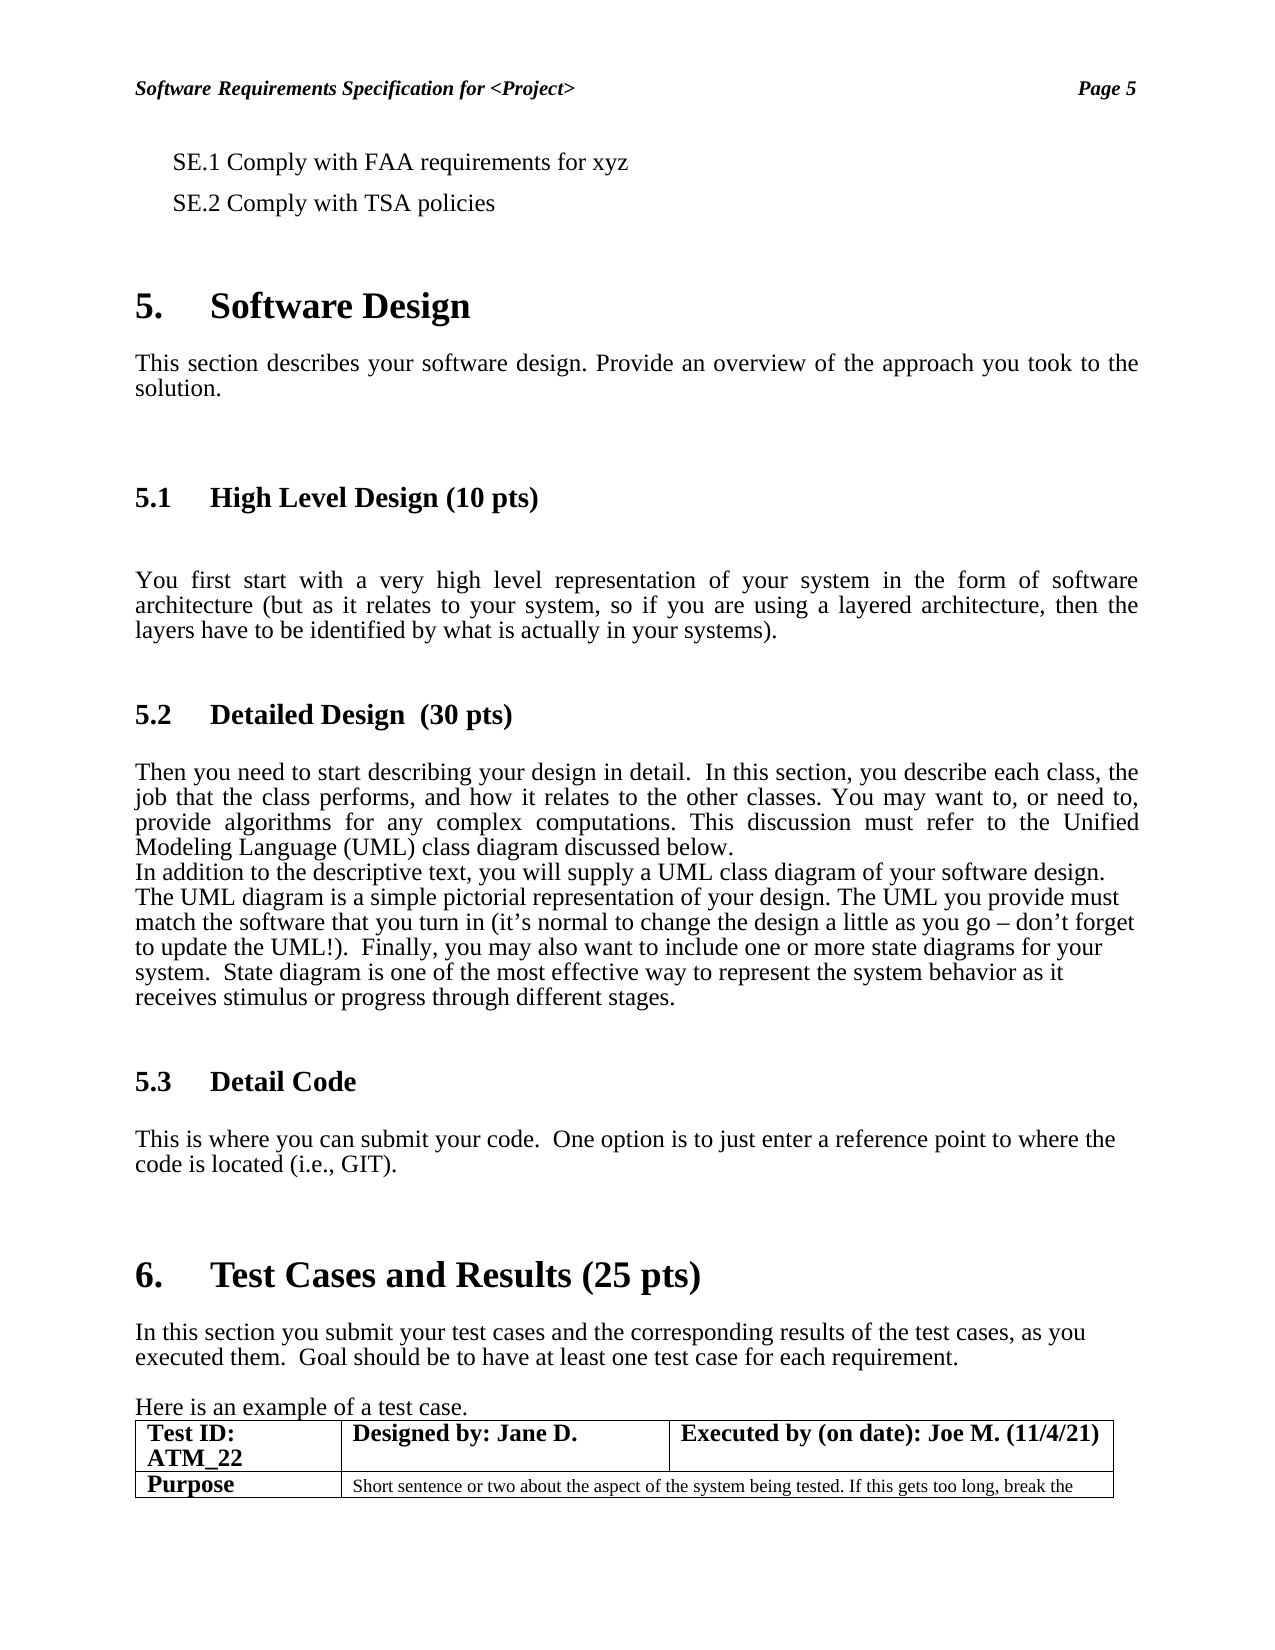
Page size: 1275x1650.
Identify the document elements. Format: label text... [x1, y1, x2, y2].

text SE.2 Comply with TSA policies [172, 192, 1140, 217]
text In addition to the descriptive text, you will supply a UML class diagram of your software design. The UML diagram is a simple pictorial representation of your design. The UML you provide must match the software that you turn in (it’s normal to change the design a little as you go – don’t forget to update the UML!). Finally, you may also want to include one or more state diagrams for your system. State diagram is one of the most effective way to represent the system behavior as it receives stimulus or progress through different stages. [135, 860, 1140, 1010]
text SE.1 Comply with FAA requirements for xyz [172, 150, 1140, 175]
table_header Test ID: ATM_22 [136, 1421, 341, 1471]
text This is where you can submit your code. One option is to just enter a reference point to where the code is located (i.e., GIT). [135, 1127, 1140, 1177]
text Then you need to start describing your design in detail. In this section, you describe each class, the job that the class performs, and how it relates to the other classes. You may want to, or need to, provide algorithms for any complex computations. This discussion must refer to the Unified Modeling Language (UML) class diagram discussed below. [135, 760, 1140, 860]
text You first start with a very high level representation of your system in the form of software architecture (but as it relates to your system, so if you are using a layered architecture, then the layers have to be identified by what is actually in your systems). [135, 568, 1140, 643]
table_cell Purpose [136, 1472, 341, 1497]
subtitle High Level Design (10 pts) [135, 481, 1140, 514]
text Here is an example of a test case. [135, 1395, 1140, 1420]
subtitle Detail Code [135, 1064, 1140, 1098]
table_cell Short sentence or two about the aspect of the system being tested. If this gets too long, break the [342, 1472, 1113, 1497]
subtitle Software Design [135, 283, 1140, 326]
text This section describes your software design. Provide an overview of the approach you took to the solution. [135, 351, 1140, 401]
table_header Designed by: Jane D. [342, 1421, 669, 1471]
table_header Executed by (on date): Joe M. (11/4/21) [670, 1421, 1113, 1471]
subtitle Test Cases and Results (25 pts) [135, 1252, 1140, 1295]
text In this section you submit your test cases and the corresponding results of the test cases, as you executed them. Goal should be to have at least one test case for each requirement. [135, 1320, 1140, 1370]
subtitle Detailed Design (30 pts) [135, 697, 1140, 731]
